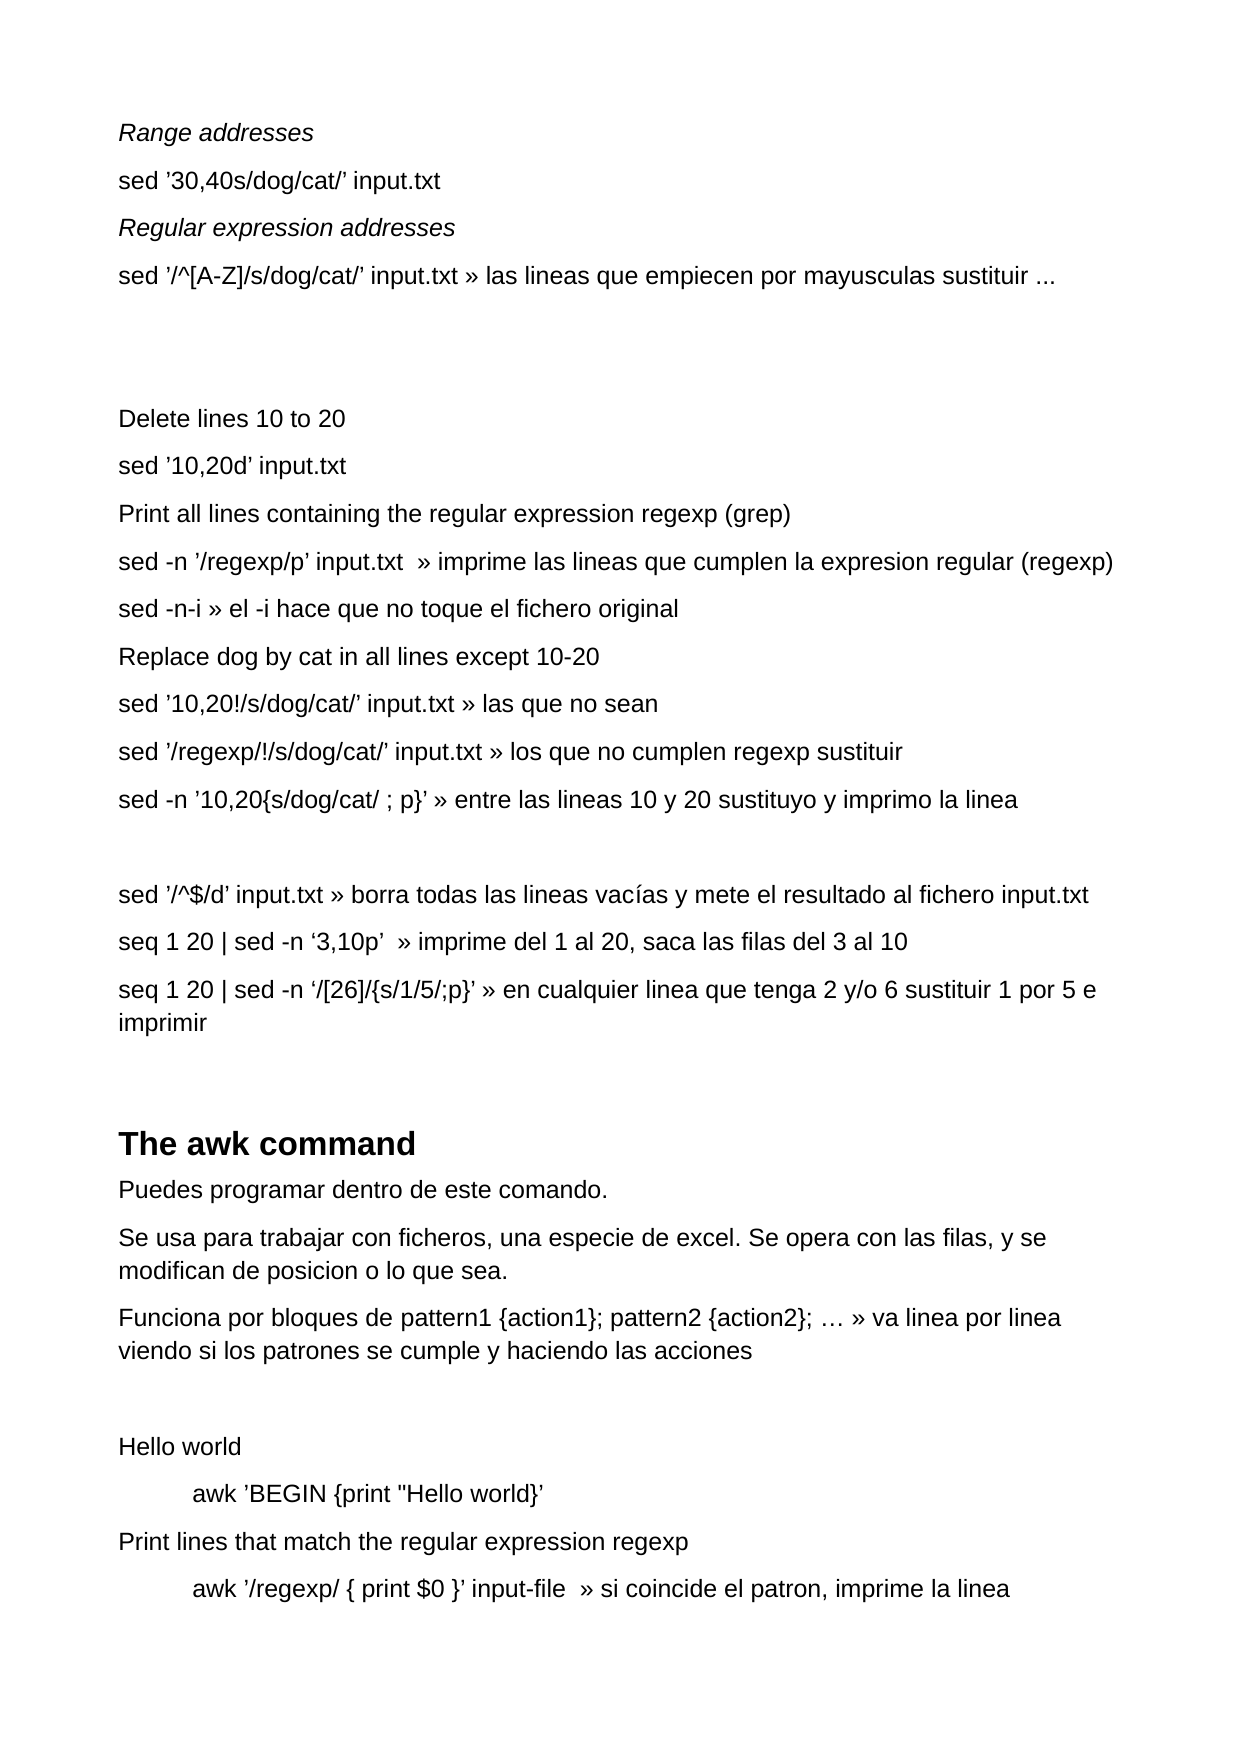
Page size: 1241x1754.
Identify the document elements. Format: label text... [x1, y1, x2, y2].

text seq 1 20 | sed -n ‘/[26]/{s/1/5/;p}’ » en cualquier linea que tenga 2 y/o 6 sustituir 1 por 5 e imprimir [118, 975, 1122, 1037]
text sed -n ’10,20{s/dog/cat/ ; p}’ » entre las lineas 10 y 20 sustituyo y imprimo la linea [118, 784, 1122, 813]
text awk ’BEGIN {print "Hello world}’ [118, 1479, 1122, 1508]
text sed -n-i » el -i hace que no toque el fichero original [118, 594, 1122, 623]
text sed ’10,20d’ input.txt [118, 451, 1122, 480]
text sed ’/^[A-Z]/s/dog/cat/’ input.txt » las lineas que empiecen por mayusculas sustituir ... [118, 261, 1122, 290]
text sed ’/regexp/!/s/dog/cat/’ input.txt » los que no cumplen regexp sustituir [118, 737, 1122, 766]
text sed ’10,20!/s/dog/cat/’ input.txt » las que no sean [118, 689, 1122, 718]
text Delete lines 10 to 20 [118, 404, 1122, 432]
text sed ’/^$/d’ input.txt » borra todas las lineas vacías y mete el resultado al fichero input.txt [118, 880, 1122, 908]
text awk ’/regexp/ { print $0 }’ input-file » si coincide el patron, imprime la linea [118, 1574, 1122, 1603]
text sed ’30,40s/dog/cat/’ input.txt [118, 166, 1122, 194]
text Funciona por bloques de pattern1 {action1}; pattern2 {action2}; … » va linea por linea viendo si los patrones se cumple y haciendo las acciones [118, 1303, 1122, 1365]
text Replace dog by cat in all lines except 10-20 [118, 642, 1122, 671]
text Regular expression addresses [118, 213, 1122, 242]
text sed -n ’/regexp/p’ input.txt » imprime las lineas que cumplen la expresion regular (regexp) [118, 547, 1122, 575]
text Se usa para trabajar con ficheros, una especie de excel. Se opera con las filas, y se modifican de posicion o lo que sea. [118, 1223, 1122, 1284]
text Print all lines containing the regular expression regexp (grep) [118, 499, 1122, 528]
text Hello world [118, 1431, 1122, 1460]
text Range addresses [118, 118, 1122, 147]
text Print lines that match the regular expression regexp [118, 1527, 1122, 1555]
text seq 1 20 | sed -n ‘3,10p’ » imprime del 1 al 20, saca las filas del 3 al 10 [118, 927, 1122, 956]
subtitle The awk command [118, 1124, 1122, 1162]
text Puedes programar dentro de este comando. [118, 1175, 1122, 1204]
